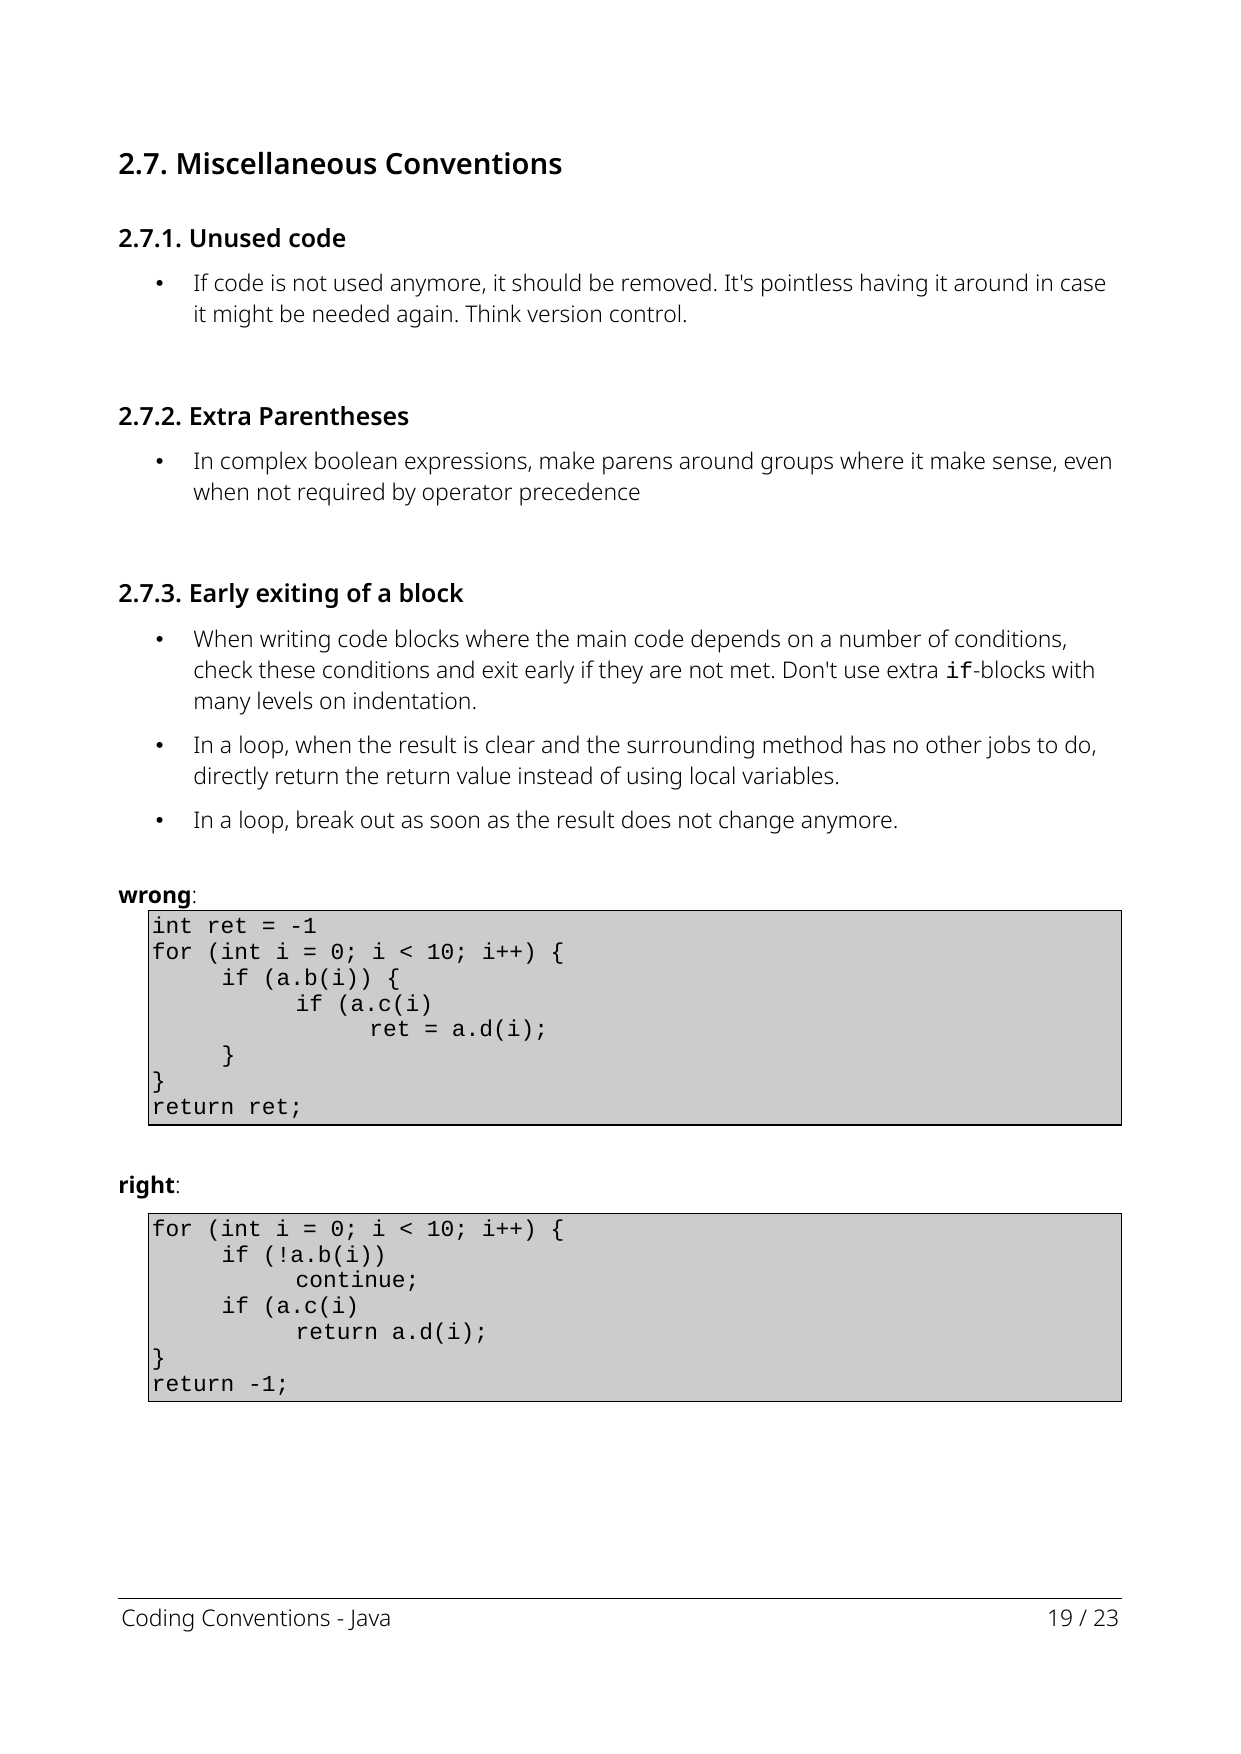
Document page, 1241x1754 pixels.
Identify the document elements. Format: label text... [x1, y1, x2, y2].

text right: [118, 1169, 1122, 1201]
text ret = a.d(i); [149, 1014, 1121, 1040]
list In a loop, when the result is clear and the surrounding method has no other jobs to do, directly return the return value instead of using local variables. [156, 729, 1122, 791]
text wrong: [118, 879, 1122, 910]
text if (a.c(i) [149, 988, 1121, 1014]
subtitle Miscellaneous Conventions [118, 143, 1122, 183]
text return ret; [149, 1092, 1121, 1124]
text } [149, 1040, 1121, 1066]
text continue; [149, 1265, 1121, 1291]
text return -1; [149, 1369, 1121, 1401]
subtitle Extra Parentheses [118, 398, 1122, 432]
text int ret = -1 [149, 911, 1121, 936]
text for (int i = 0; i < 10; i++) { [149, 936, 1121, 962]
text return a.d(i); [149, 1317, 1121, 1343]
text if (a.b(i)) { [149, 962, 1121, 988]
list When writing code blocks where the main code depends on a number of conditions, check these conditions and exit early if they are not met. Don't use extra if-blocks with many levels on indentation. [156, 622, 1122, 716]
text } [149, 1343, 1121, 1369]
text for (int i = 0; i < 10; i++) { [149, 1214, 1121, 1239]
list In complex boolean expressions, make parens around groups where it make sense, even when not required by operator precedence [156, 445, 1122, 507]
text if (!a.b(i)) [149, 1239, 1121, 1265]
list In a loop, break out as soon as the result does not change anymore. [156, 804, 1122, 835]
subtitle Unused code [118, 220, 1122, 254]
list If code is not used anymore, it should be removed. It's pointless having it around in case it might be needed again. Think version control. [156, 267, 1122, 329]
text } [149, 1066, 1121, 1092]
text if (a.c(i) [149, 1291, 1121, 1317]
subtitle Early exiting of a block [118, 576, 1122, 610]
